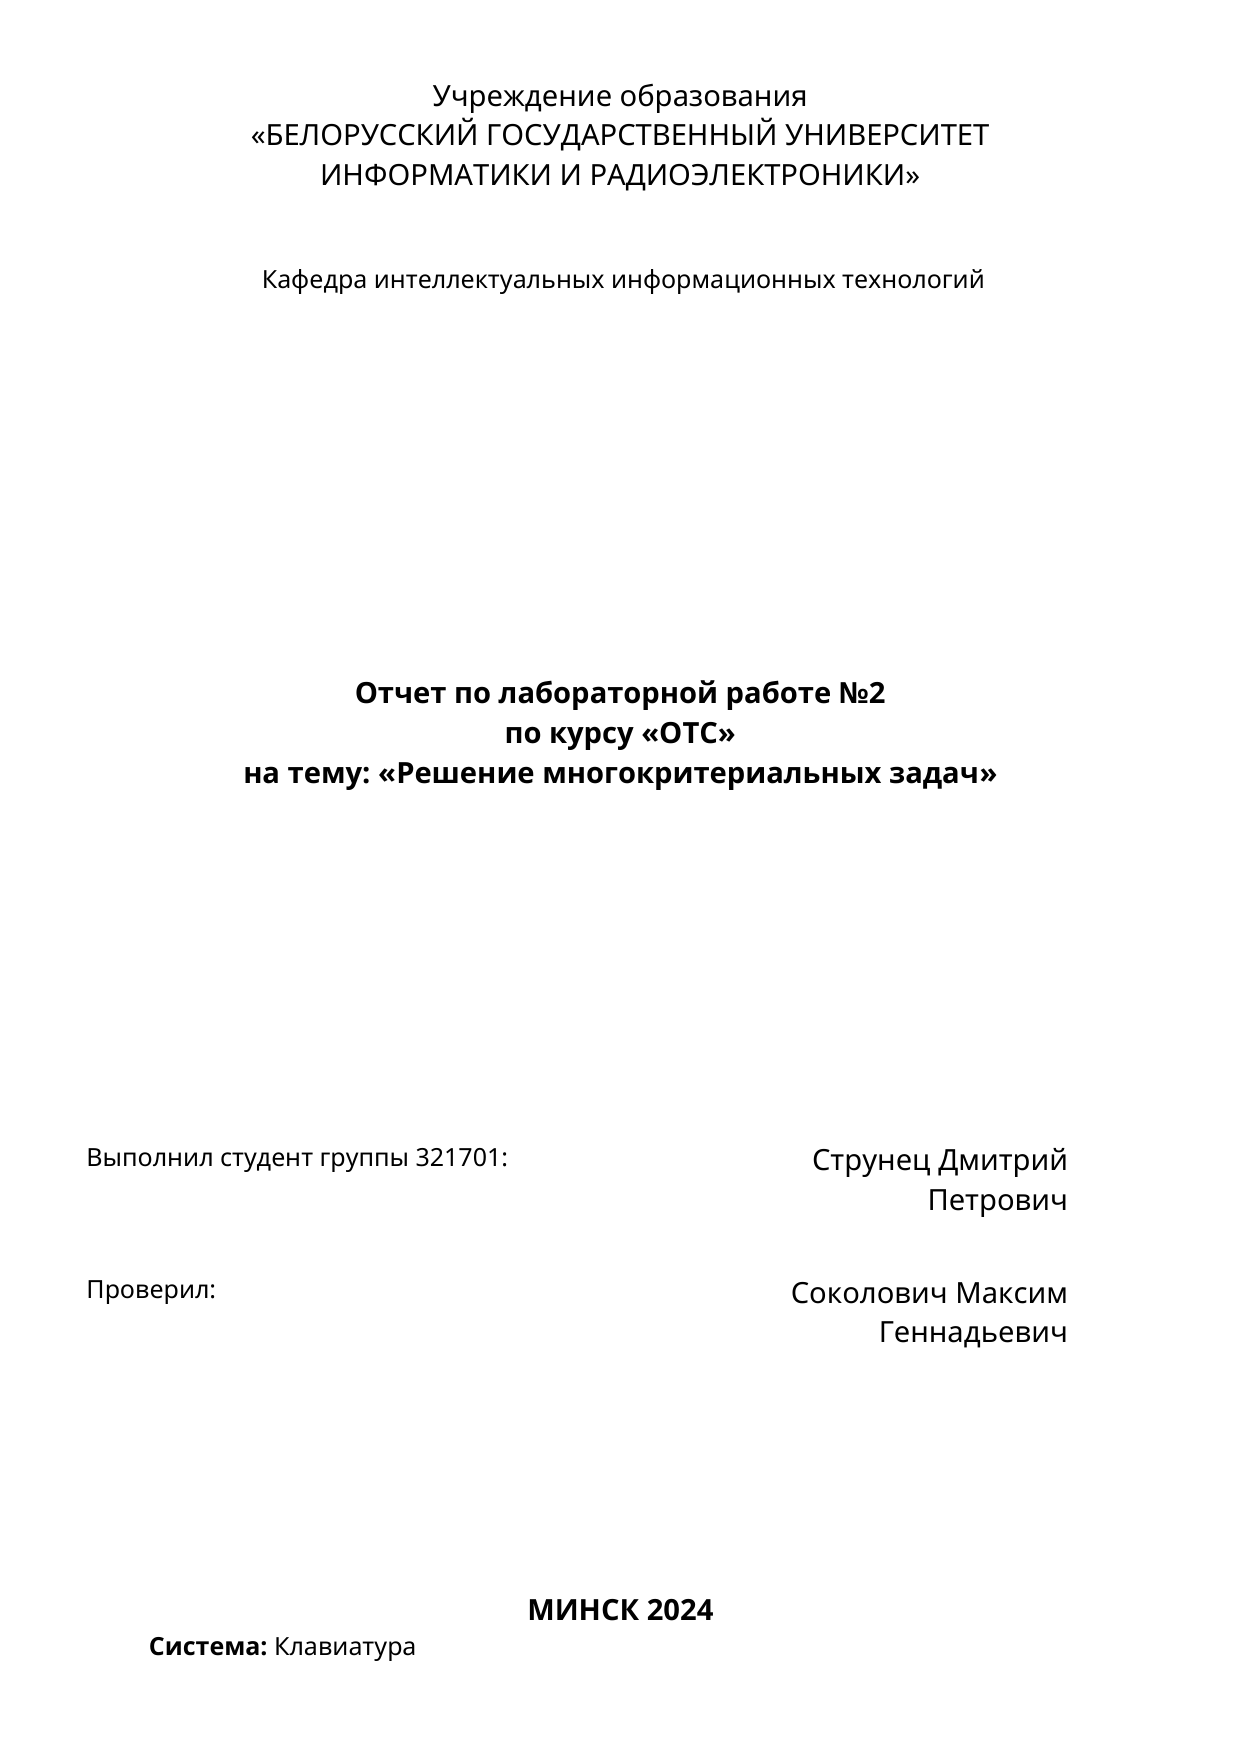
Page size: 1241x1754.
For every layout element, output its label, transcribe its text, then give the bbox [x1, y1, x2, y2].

text по курсу «ОТС» [75, 712, 1165, 752]
text Отчет по лабораторной работе №2 [75, 673, 1165, 712]
text ИНФОРМАТИКИ И РАДИОЭЛЕКТРОНИКИ» [75, 154, 1165, 194]
table_cell Соколович Максим Геннадьевич [695, 1272, 1079, 1351]
text Учреждение образования [75, 75, 1165, 115]
text Система: Клавиатура [75, 1629, 1165, 1663]
text Кафедра интеллектуальных информационных технологий [75, 262, 1165, 296]
table_header Выполнил студент группы 321701: [75, 1140, 695, 1272]
text МИНСК 2024 [75, 1589, 1165, 1629]
text на тему: «Решение многокритериальных задач» [75, 752, 1165, 792]
table_header Струнец Дмитрий Петрович [695, 1140, 1079, 1272]
table_cell Проверил: [75, 1272, 695, 1351]
text «БЕЛОРУССКИЙ ГОСУДАРСТВЕННЫЙ УНИВЕРСИТЕТ [75, 115, 1165, 154]
